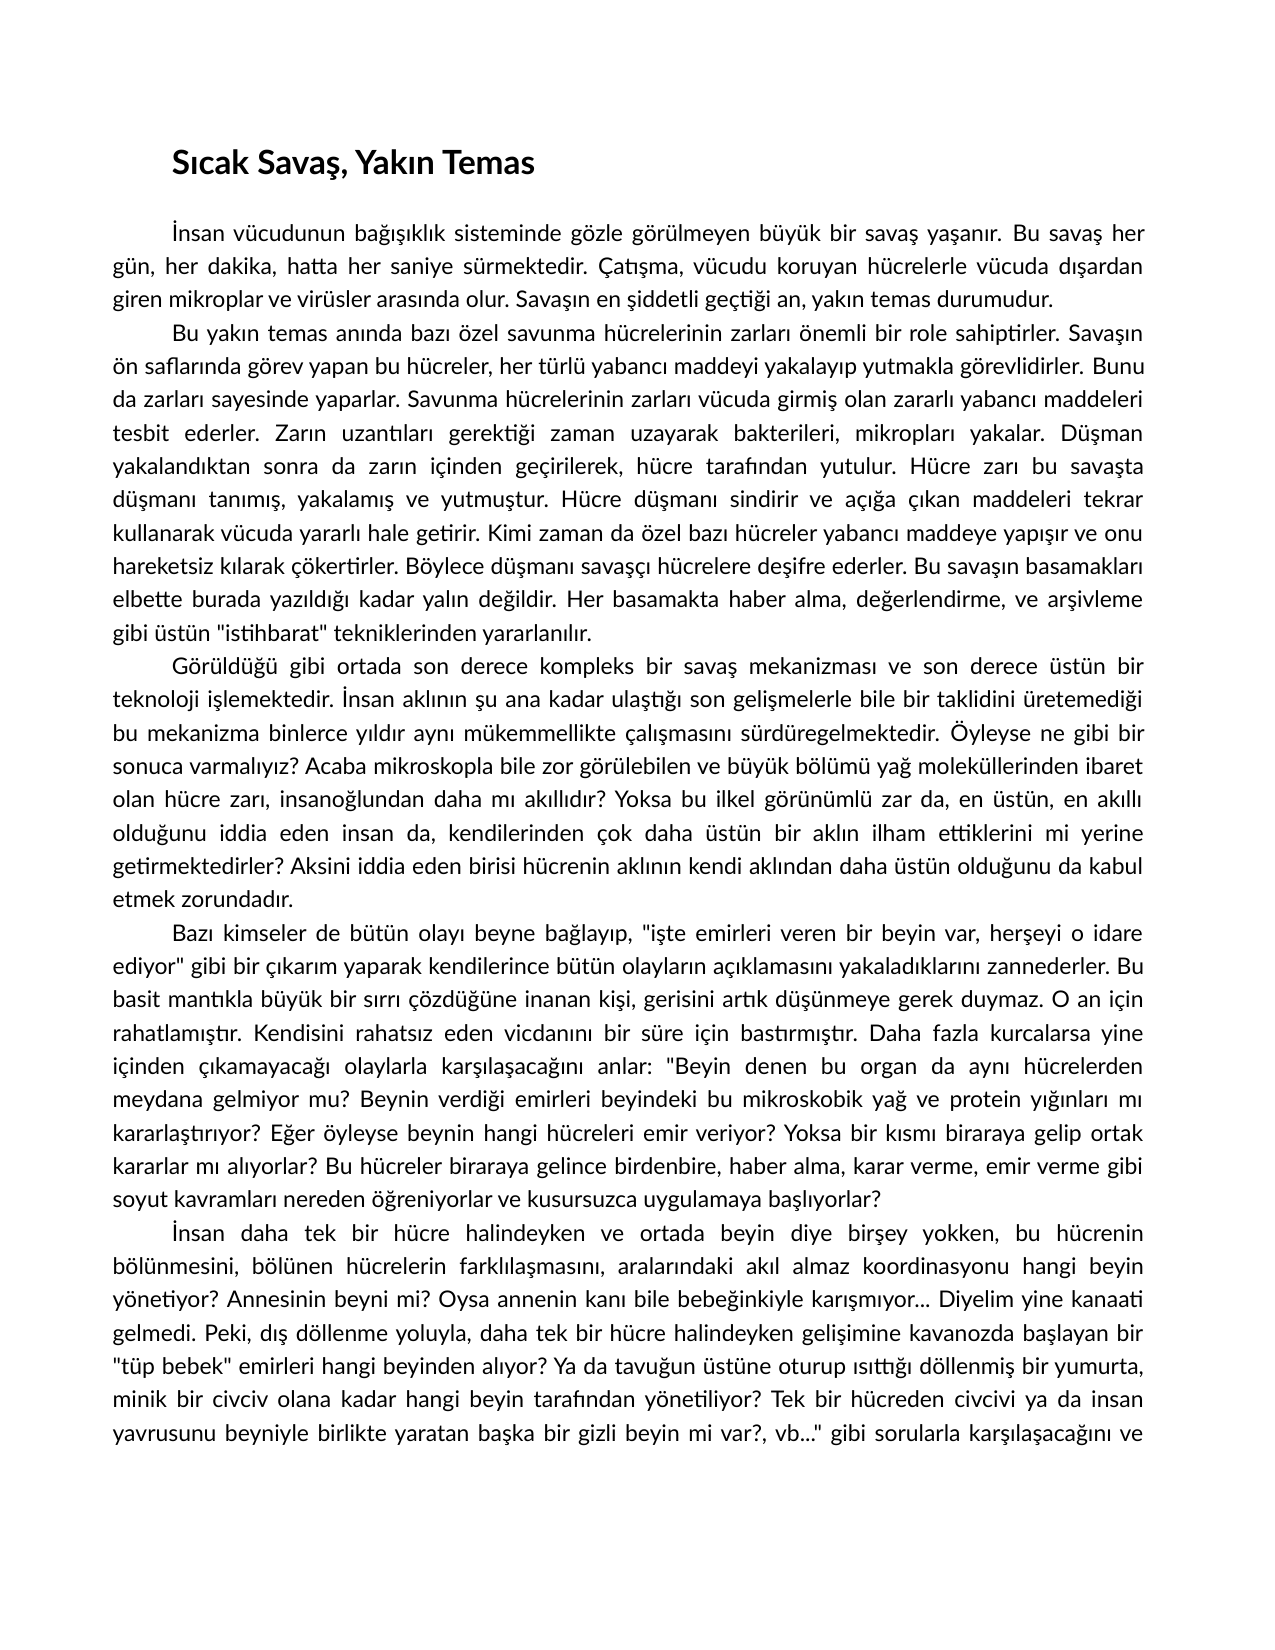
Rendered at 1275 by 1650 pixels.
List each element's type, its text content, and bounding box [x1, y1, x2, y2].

text Bu yakın temas anında bazı özel savunma hücrelerinin zarları önemli bir role sahiptirler. Savaşın ön saflarında görev yapan bu hücreler, her türlü yabancı maddeyi yakalayıp yutmakla görevlidirler. Bunu da zarları sayesinde yaparlar. Savunma hücrelerinin zarları vücuda girmiş olan zararlı yabancı maddeleri tesbit ederler. Zarın uzantıları gerektiği zaman uzayarak bakterileri, mikropları yakalar. Düşman yakalandıktan sonra da zarın içinden geçirilerek, hücre tarafından yutulur. Hücre zarı bu savaşta düşmanı tanımış, yakalamış ve yutmuştur. Hücre düşmanı sindirir ve açığa çıkan maddeleri tekrar kullanarak vücuda yararlı hale getirir. Kimi zaman da özel bazı hücreler yabancı maddeye yapışır ve onu hareketsiz kılarak çökertirler. Böylece düşmanı savaşçı hücrelere deşifre ederler. Bu savaşın basamakları elbette burada yazıldığı kadar yalın değildir. Her basamakta haber alma, değerlendirme, ve arşivleme gibi üstün "istihbarat" tekniklerinden yararlanılır. [112, 314, 1145, 648]
text Görüldüğü gibi ortada son derece kompleks bir savaş mekanizması ve son derece üstün bir teknoloji işlemektedir. İnsan aklının şu ana kadar ulaştığı son gelişmelerle bile bir taklidini üretemediği bu mekanizma binlerce yıldır aynı mükemmellikte çalışmasını sürdüregelmektedir. Öyleyse ne gibi bir sonuca varmalıyız? Acaba mikroskopla bile zor görülebilen ve büyük bölümü yağ moleküllerinden ibaret olan hücre zarı, insanoğlundan daha mı akıllıdır? Yoksa bu ilkel görünümlü zar da, en üstün, en akıllı olduğunu iddia eden insan da, kendilerinden çok daha üstün bir aklın ilham ettiklerini mi yerine getirmektedirler? Aksini iddia eden birisi hücrenin aklının kendi aklından daha üstün olduğunu da kabul etmek zorundadır. [112, 648, 1145, 914]
text İnsan vücudunun bağışıklık sisteminde gözle görülmeyen büyük bir savaş yaşanır. Bu savaş her gün, her dakika, hatta her saniye sürmektedir. Çatışma, vücudu koruyan hücrelerle vücuda dışardan giren mikroplar ve virüsler arasında olur. Savaşın en şiddetli geçtiği an, yakın temas durumudur. [112, 214, 1145, 314]
subtitle Sıcak Savaş, Yakın Temas [112, 148, 1145, 181]
text Bazı kimseler de bütün olayı beyne bağlayıp, "işte emirleri veren bir beyin var, herşeyi o idare ediyor" gibi bir çıkarım yaparak kendilerince bütün olayların açıklamasını yakaladıklarını zannederler. Bu basit mantıkla büyük bir sırrı çözdüğüne inanan kişi, gerisini artık düşünmeye gerek duymaz. O an için rahatlamıştır. Kendisini rahatsız eden vicdanını bir süre için bastırmıştır. Daha fazla kurcalarsa yine içinden çıkamayacağı olaylarla karşılaşacağını anlar: "Beyin denen bu organ da aynı hücrelerden meydana gelmiyor mu? Beynin verdiği emirleri beyindeki bu mikroskobik yağ ve protein yığınları mı kararlaştırıyor? Eğer öyleyse beynin hangi hücreleri emir veriyor? Yoksa bir kısmı biraraya gelip ortak kararlar mı alıyorlar? Bu hücreler biraraya gelince birdenbire, haber alma, karar verme, emir verme gibi soyut kavramları nereden öğreniyorlar ve kusursuzca uygulamaya başlıyorlar? [112, 914, 1145, 1214]
text İnsan daha tek bir hücre halindeyken ve ortada beyin diye birşey yokken, bu hücrenin bölünmesini, bölünen hücrelerin farklılaşmasını, aralarındaki akıl almaz koordinasyonu hangi beyin yönetiyor? Annesinin beyni mi? Oysa annenin kanı bile bebeğinkiyle karışmıyor... Diyelim yine kanaati gelmedi. Peki, dış döllenme yoluyla, daha tek bir hücre halindeyken gelişimine kavanozda başlayan bir "tüp bebek" emirleri hangi beyinden alıyor? Ya da tavuğun üstüne oturup ısıttığı döllenmiş bir yumurta, minik bir civciv olana kadar hangi beyin tarafından yönetiliyor? Tek bir hücreden civcivi ya da insan yavrusunu beyniyle birlikte yaratan başka bir gizli beyin mi var?, vb..." gibi sorularla karşılaşacağını ve [112, 1214, 1145, 1448]
